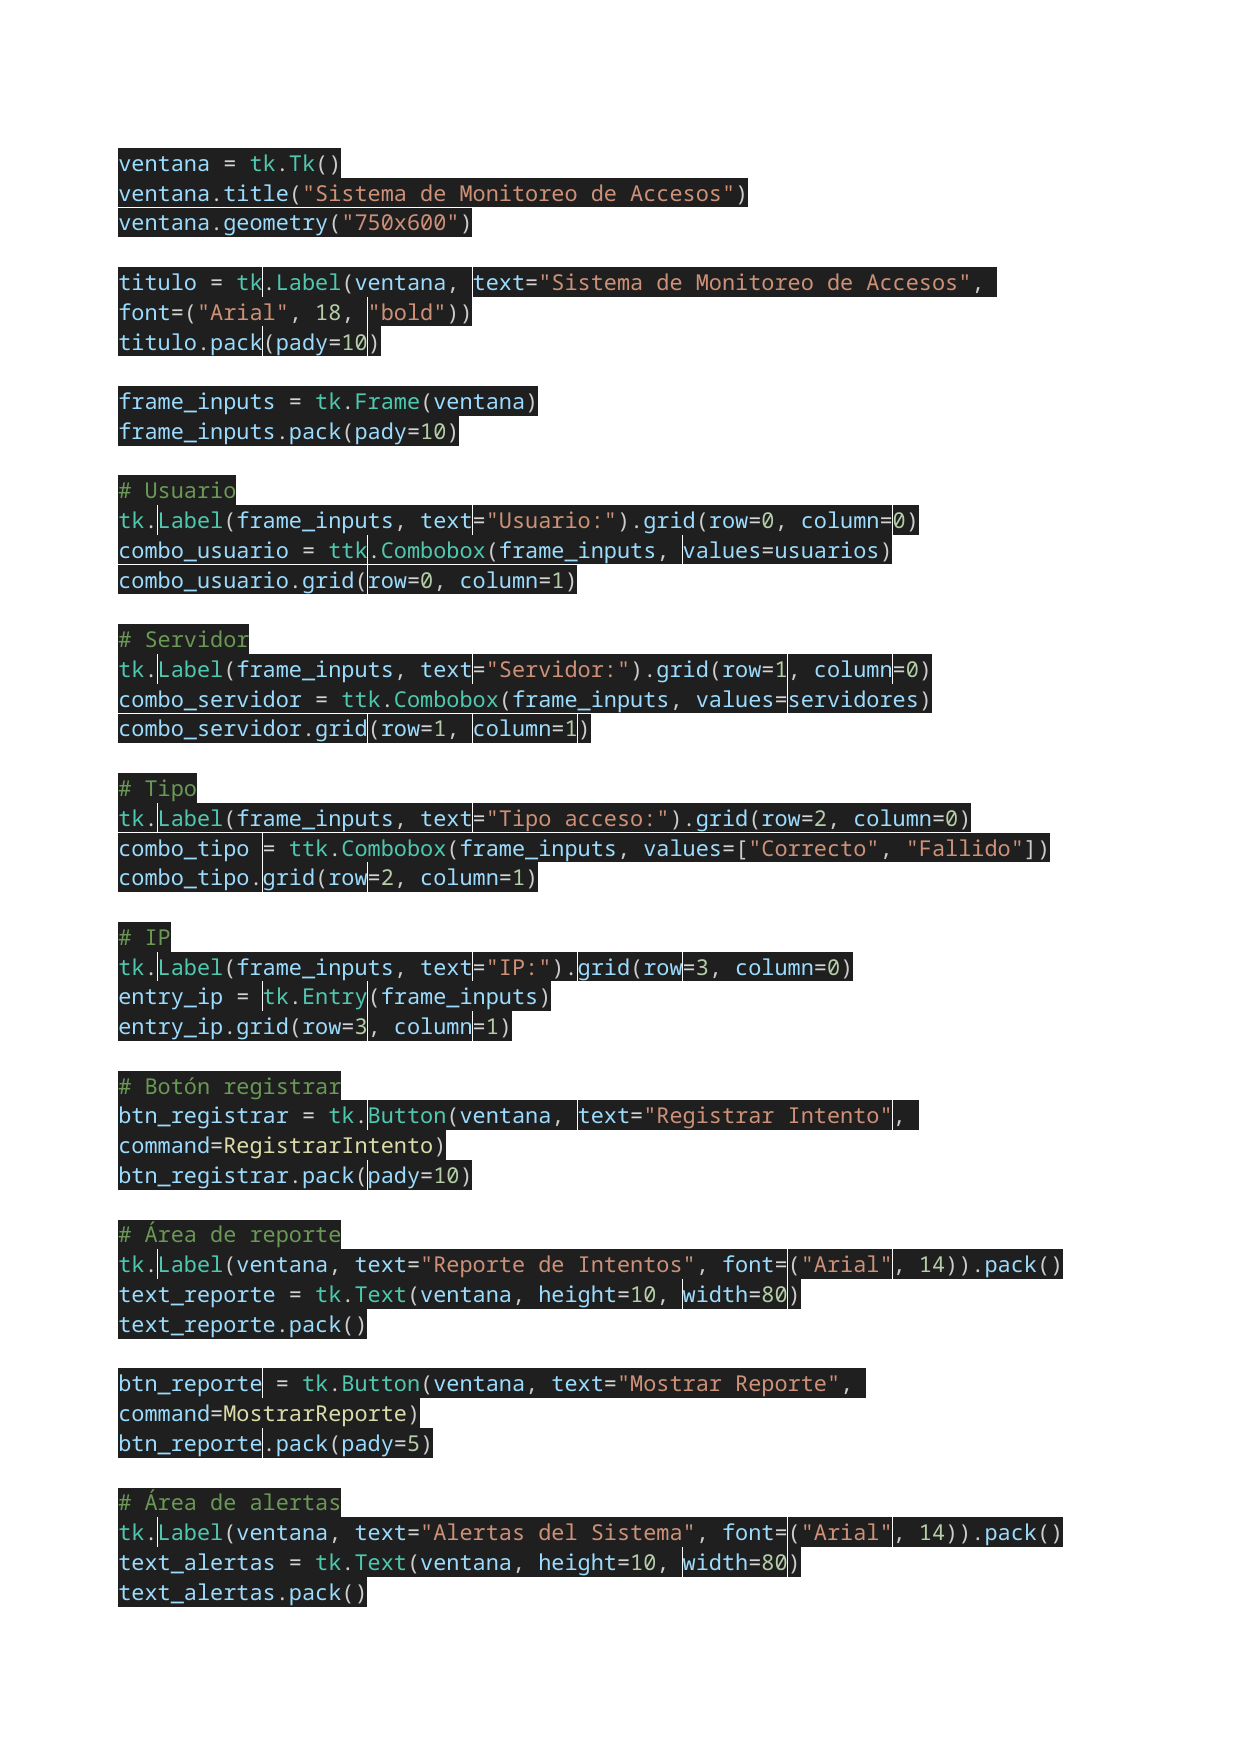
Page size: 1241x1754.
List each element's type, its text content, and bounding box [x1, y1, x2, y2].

text # Botón registrar [118, 1071, 1122, 1100]
text combo_tipo.grid(row=2, column=1) [118, 862, 1122, 892]
text tk.Label(frame_inputs, text="Servidor:").grid(row=1, column=0) [118, 654, 1122, 684]
text # IP [118, 922, 1122, 952]
text # Servidor [118, 624, 1122, 654]
text ventana.geometry("750x600") [118, 207, 1122, 237]
text tk.Label(frame_inputs, text="Usuario:").grid(row=0, column=0) [118, 505, 1122, 535]
text combo_servidor.grid(row=1, column=1) [118, 713, 1122, 743]
text tk.Label(ventana, text="Reporte de Intentos", font=("Arial", 14)).pack() [118, 1249, 1122, 1279]
text combo_usuario.grid(row=0, column=1) [118, 564, 1122, 594]
text # Tipo [118, 773, 1122, 803]
text combo_usuario = ttk.Combobox(frame_inputs, values=usuarios) [118, 535, 1122, 564]
text text_alertas.pack() [118, 1577, 1122, 1607]
text ventana = tk.Tk() [118, 148, 1122, 178]
text # Área de reporte [118, 1219, 1122, 1249]
text # Usuario [118, 475, 1122, 505]
text # Área de alertas [118, 1487, 1122, 1517]
text tk.Label(ventana, text="Alertas del Sistema", font=("Arial", 14)).pack() [118, 1517, 1122, 1547]
text btn_reporte = tk.Button(ventana, text="Mostrar Reporte", command=MostrarReporte) [118, 1368, 1122, 1428]
text titulo = tk.Label(ventana, text="Sistema de Monitoreo de Accesos", font=("Arial", 18, "bold")) [118, 267, 1122, 326]
text combo_tipo = ttk.Combobox(frame_inputs, values=["Correcto", "Fallido"]) [118, 832, 1122, 862]
text frame_inputs.pack(pady=10) [118, 416, 1122, 446]
text text_reporte.pack() [118, 1309, 1122, 1339]
text btn_reporte.pack(pady=5) [118, 1428, 1122, 1458]
text entry_ip = tk.Entry(frame_inputs) [118, 981, 1122, 1011]
text tk.Label(frame_inputs, text="IP:").grid(row=3, column=0) [118, 952, 1122, 981]
text text_alertas = tk.Text(ventana, height=10, width=80) [118, 1547, 1122, 1577]
text frame_inputs = tk.Frame(ventana) [118, 386, 1122, 416]
text text_reporte = tk.Text(ventana, height=10, width=80) [118, 1279, 1122, 1309]
text entry_ip.grid(row=3, column=1) [118, 1011, 1122, 1041]
text tk.Label(frame_inputs, text="Tipo acceso:").grid(row=2, column=0) [118, 803, 1122, 832]
text btn_registrar.pack(pady=10) [118, 1160, 1122, 1190]
text combo_servidor = ttk.Combobox(frame_inputs, values=servidores) [118, 684, 1122, 713]
text titulo.pack(pady=10) [118, 326, 1122, 356]
text ventana.title("Sistema de Monitoreo de Accesos") [118, 178, 1122, 207]
text btn_registrar = tk.Button(ventana, text="Registrar Intento", command=RegistrarIntento) [118, 1100, 1122, 1160]
